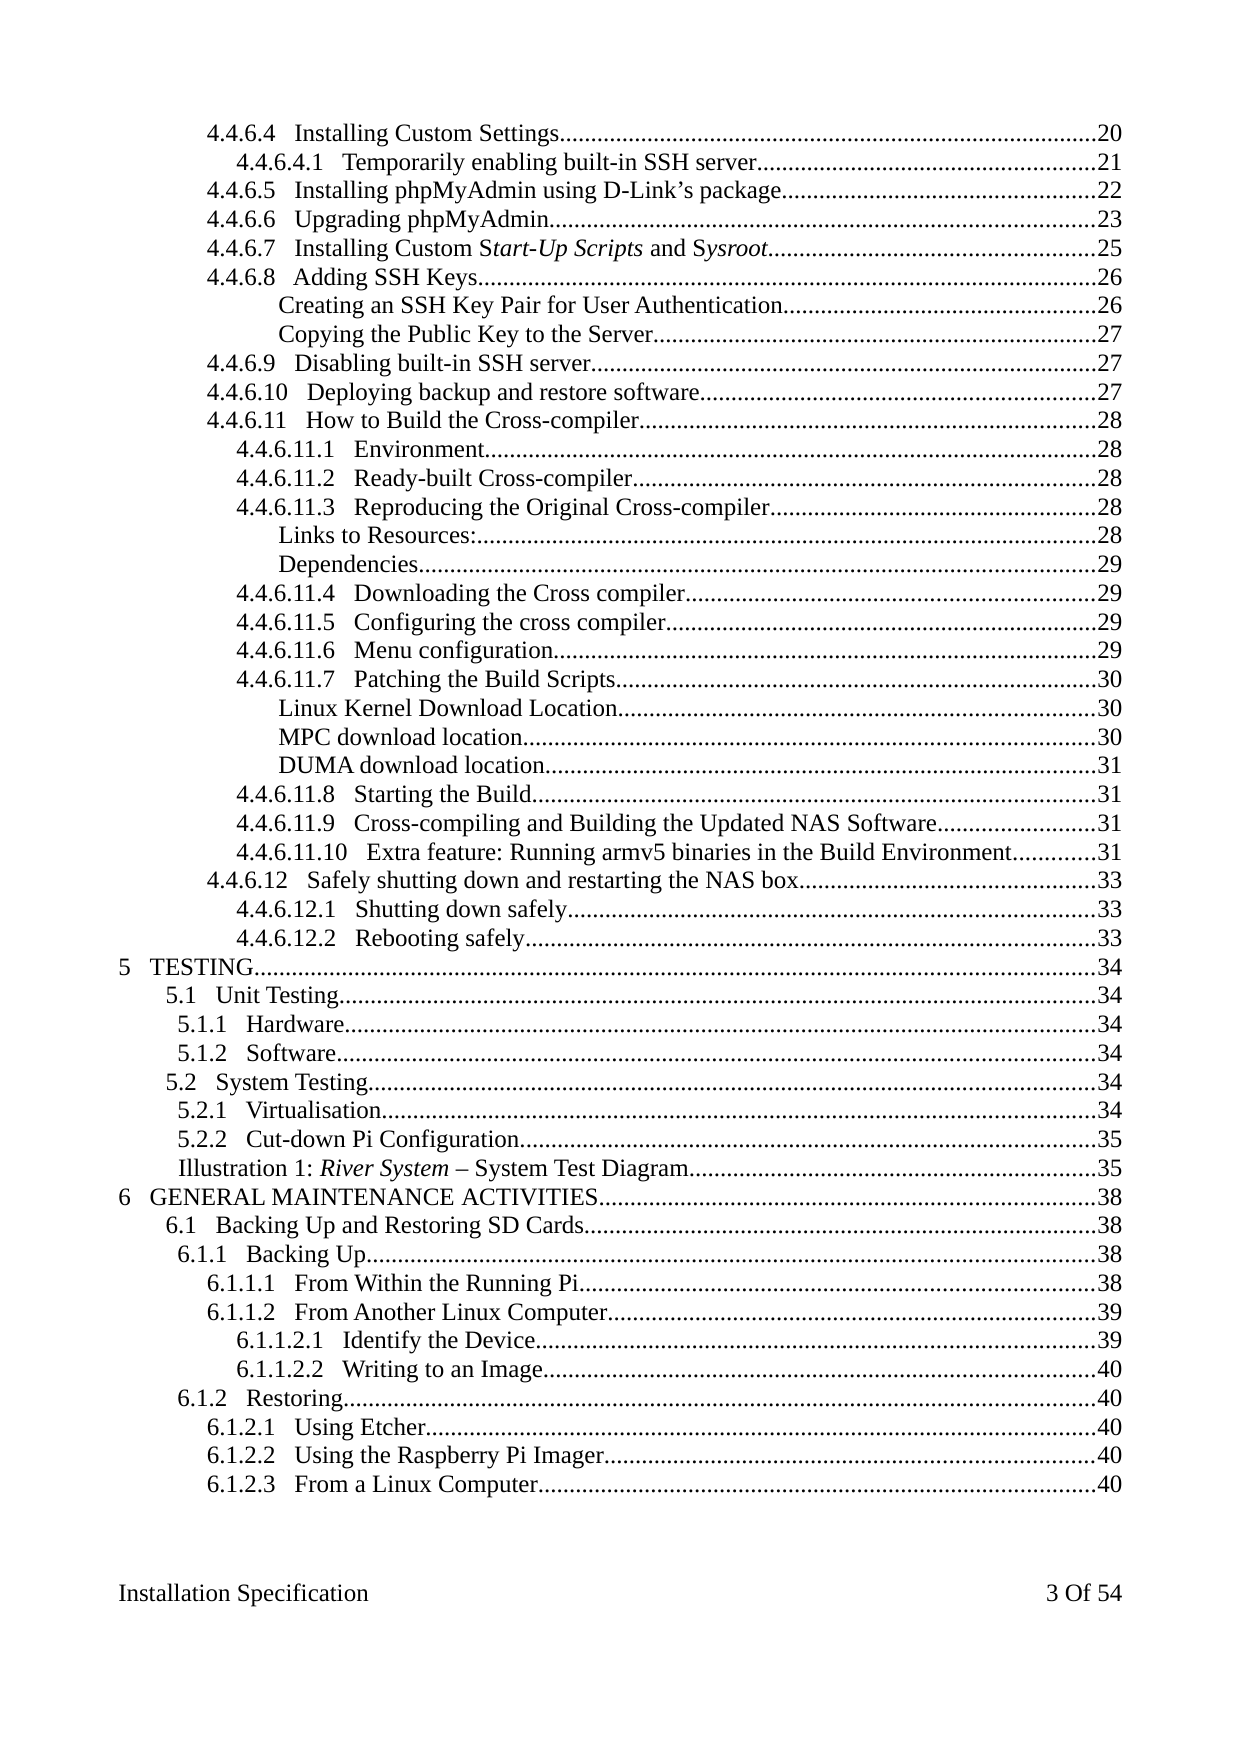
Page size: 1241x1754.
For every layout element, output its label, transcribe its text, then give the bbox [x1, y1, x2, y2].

text Linux Kernel Download Location 30 [266, 693, 1122, 722]
text 6.1.1 Backing Up 38 [177, 1239, 1122, 1268]
text 4.4.6.12 Safely shutting down and restarting the NAS box. 33 [207, 866, 1122, 894]
text 6.1.1.2.1 Identify the Device 39 [236, 1326, 1122, 1354]
text 4.4.6.6 Upgrading phpMyAdmin 23 [207, 204, 1122, 233]
text 6.1.2.3 From a Linux Computer 40 [207, 1469, 1122, 1498]
text 4.4.6.11.3 Reproducing the Original Cross-compiler 28 [236, 492, 1122, 521]
text 4.4.6.4.1 Temporarily enabling built-in SSH server 21 [236, 147, 1122, 176]
text 4.4.6.11.2 Ready-built Cross-compiler 28 [236, 463, 1122, 492]
text 6.1.2.1 Using Etcher 40 [207, 1412, 1122, 1441]
text 4.4.6.12.2 Rebooting safely 33 [236, 923, 1122, 952]
text 6.1.2 Restoring 40 [177, 1383, 1122, 1412]
text 6 GENERAL MAINTENANCE ACTIVITIES 38 [118, 1182, 1122, 1211]
text 5.1.1 Hardware 34 [177, 1009, 1122, 1038]
text 6.1.1.1 From Within the Running Pi 38 [207, 1268, 1122, 1297]
text 4.4.6.11.10 Extra feature: Running armv5 binaries in the Build Environment 31 [236, 837, 1122, 866]
text 4.4.6.11.4 Downloading the Cross compiler 29 [236, 578, 1122, 607]
text Links to Resources: 28 [266, 521, 1122, 549]
text 4.4.6.11.6 Menu configuration 29 [236, 636, 1122, 664]
text 4.4.6.11.5 Configuring the cross compiler 29 [236, 607, 1122, 636]
text 4.4.6.11.9 Cross-compiling and Building the Updated NAS Software 31 [236, 808, 1122, 837]
text 5.2.2 Cut-down Pi Configuration. 35 [177, 1124, 1122, 1153]
text 6.1.2.2 Using the Raspberry Pi Imager 40 [207, 1441, 1122, 1469]
text 6.1 Backing Up and Restoring SD Cards 38 [148, 1211, 1122, 1239]
text 4.4.6.11.8 Starting the Build 31 [236, 779, 1122, 808]
text Creating an SSH Key Pair for User Authentication 26 [266, 291, 1122, 319]
text 4.4.6.7 Installing Custom Start-Up Scripts and Sysroot 25 [207, 233, 1122, 262]
text 5.1.2 Software 34 [177, 1038, 1122, 1067]
text 5.1 Unit Testing 34 [148, 981, 1122, 1009]
text 4.4.6.4 Installing Custom Settings 20 [207, 118, 1122, 147]
text 4.4.6.9 Disabling built-in SSH server 27 [207, 348, 1122, 377]
text 6.1.1.2 From Another Linux Computer 39 [207, 1297, 1122, 1326]
text 5.2.1 Virtualisation 34 [177, 1096, 1122, 1124]
text Dependencies 29 [266, 549, 1122, 578]
text 5.2 System Testing 34 [148, 1067, 1122, 1096]
text 4.4.6.11.1 Environment 28 [236, 434, 1122, 463]
text MPC download location 30 [266, 722, 1122, 751]
text 4.4.6.11.7 Patching the Build Scripts 30 [236, 664, 1122, 693]
text Copying the Public Key to the Server 27 [266, 319, 1122, 348]
text DUMA download location 31 [266, 751, 1122, 779]
text Illustration 1: River System – System Test Diagram 35 [148, 1153, 1122, 1182]
text 6.1.1.2.2 Writing to an Image 40 [236, 1354, 1122, 1383]
text 5 TESTING 34 [118, 952, 1122, 981]
text 4.4.6.12.1 Shutting down safely 33 [236, 894, 1122, 923]
text 4.4.6.5 Installing phpMyAdmin using D-Link’s package 22 [207, 176, 1122, 204]
text 4.4.6.11 How to Build the Cross-compiler 28 [207, 406, 1122, 434]
text 4.4.6.8 Adding SSH Keys 26 [207, 262, 1122, 291]
text 4.4.6.10 Deploying backup and restore software 27 [207, 377, 1122, 406]
